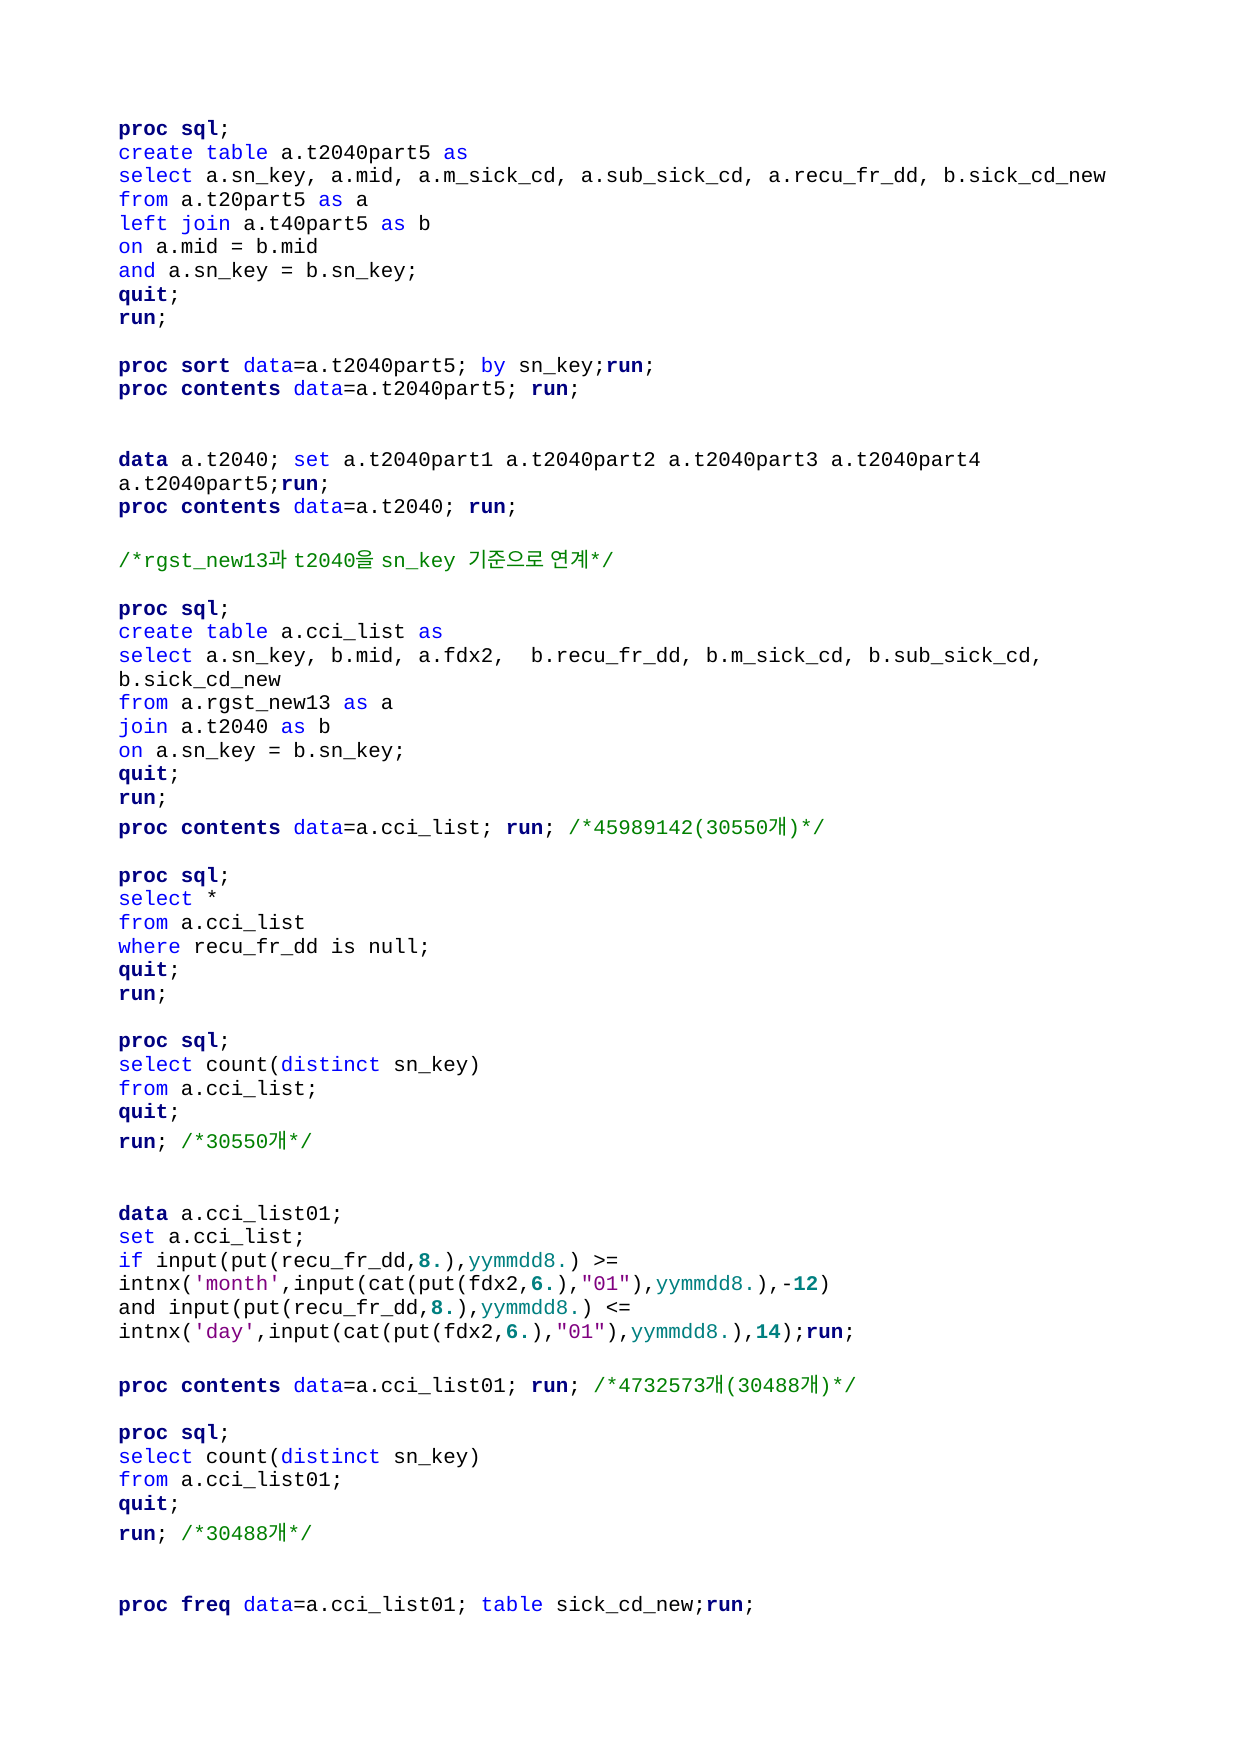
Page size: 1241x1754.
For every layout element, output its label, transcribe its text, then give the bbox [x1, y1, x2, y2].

text quit; [118, 1101, 1122, 1125]
text and a.sn_key = b.sn_key; [118, 260, 1122, 284]
text select * [118, 888, 1122, 912]
text /*rgst_new13과 t2040을 sn_key 기준으로 연계*/ [118, 544, 1122, 574]
text from a.cci_list01; [118, 1469, 1122, 1493]
text quit; [118, 1493, 1122, 1517]
text from a.rgst_new13 as a [118, 692, 1122, 716]
text proc sql; [118, 118, 1122, 142]
text proc sql; [118, 1030, 1122, 1054]
text quit; [118, 284, 1122, 307]
text proc freq data=a.cci_list01; table sick_cd_new;run; [118, 1594, 1122, 1618]
text proc contents data=a.cci_list01; run; /*4732573개(30488개)*/ [118, 1368, 1122, 1398]
text proc sql; [118, 865, 1122, 888]
text run; [118, 787, 1122, 811]
text quit; [118, 959, 1122, 983]
text quit; [118, 763, 1122, 787]
text run; /*30550개*/ [118, 1125, 1122, 1155]
text from a.t20part5 as a [118, 189, 1122, 213]
text from a.cci_list; [118, 1077, 1122, 1101]
text create table a.t2040part5 as [118, 142, 1122, 165]
text and input(put(recu_fr_dd,8.),yymmdd8.) <= intnx('day',input(cat(put(fdx2,6.),"01"),yymmdd8.),14);run; [118, 1297, 1122, 1344]
text on a.sn_key = b.sn_key; [118, 740, 1122, 763]
text proc contents data=a.t2040; run; [118, 496, 1122, 520]
text select a.sn_key, b.mid, a.fdx2, b.recu_fr_dd, b.m_sick_cd, b.sub_sick_cd, b.sick_cd_new [118, 645, 1122, 692]
text from a.cci_list [118, 912, 1122, 936]
text proc contents data=a.cci_list; run; /*45989142(30550개)*/ [118, 811, 1122, 841]
text create table a.cci_list as [118, 621, 1122, 645]
text select a.sn_key, a.mid, a.m_sick_cd, a.sub_sick_cd, a.recu_fr_dd, b.sick_cd_new [118, 165, 1122, 189]
text set a.cci_list; [118, 1226, 1122, 1250]
text proc sql; [118, 598, 1122, 621]
text select count(distinct sn_key) [118, 1054, 1122, 1077]
text proc contents data=a.t2040part5; run; [118, 378, 1122, 402]
text proc sort data=a.t2040part5; by sn_key;run; [118, 354, 1122, 378]
text data a.cci_list01; [118, 1202, 1122, 1226]
text data a.t2040; set a.t2040part1 a.t2040part2 a.t2040part3 a.t2040part4 a.t2040part5;run; [118, 449, 1122, 496]
text proc sql; [118, 1422, 1122, 1446]
text where recu_fr_dd is null; [118, 936, 1122, 959]
text on a.mid = b.mid [118, 236, 1122, 260]
text run; /*30488개*/ [118, 1517, 1122, 1547]
text select count(distinct sn_key) [118, 1446, 1122, 1469]
text run; [118, 983, 1122, 1007]
text if input(put(recu_fr_dd,8.),yymmdd8.) >= intnx('month',input(cat(put(fdx2,6.),"01"),yymmdd8.),-12) [118, 1250, 1122, 1297]
text join a.t2040 as b [118, 716, 1122, 740]
text left join a.t40part5 as b [118, 213, 1122, 236]
text run; [118, 307, 1122, 331]
